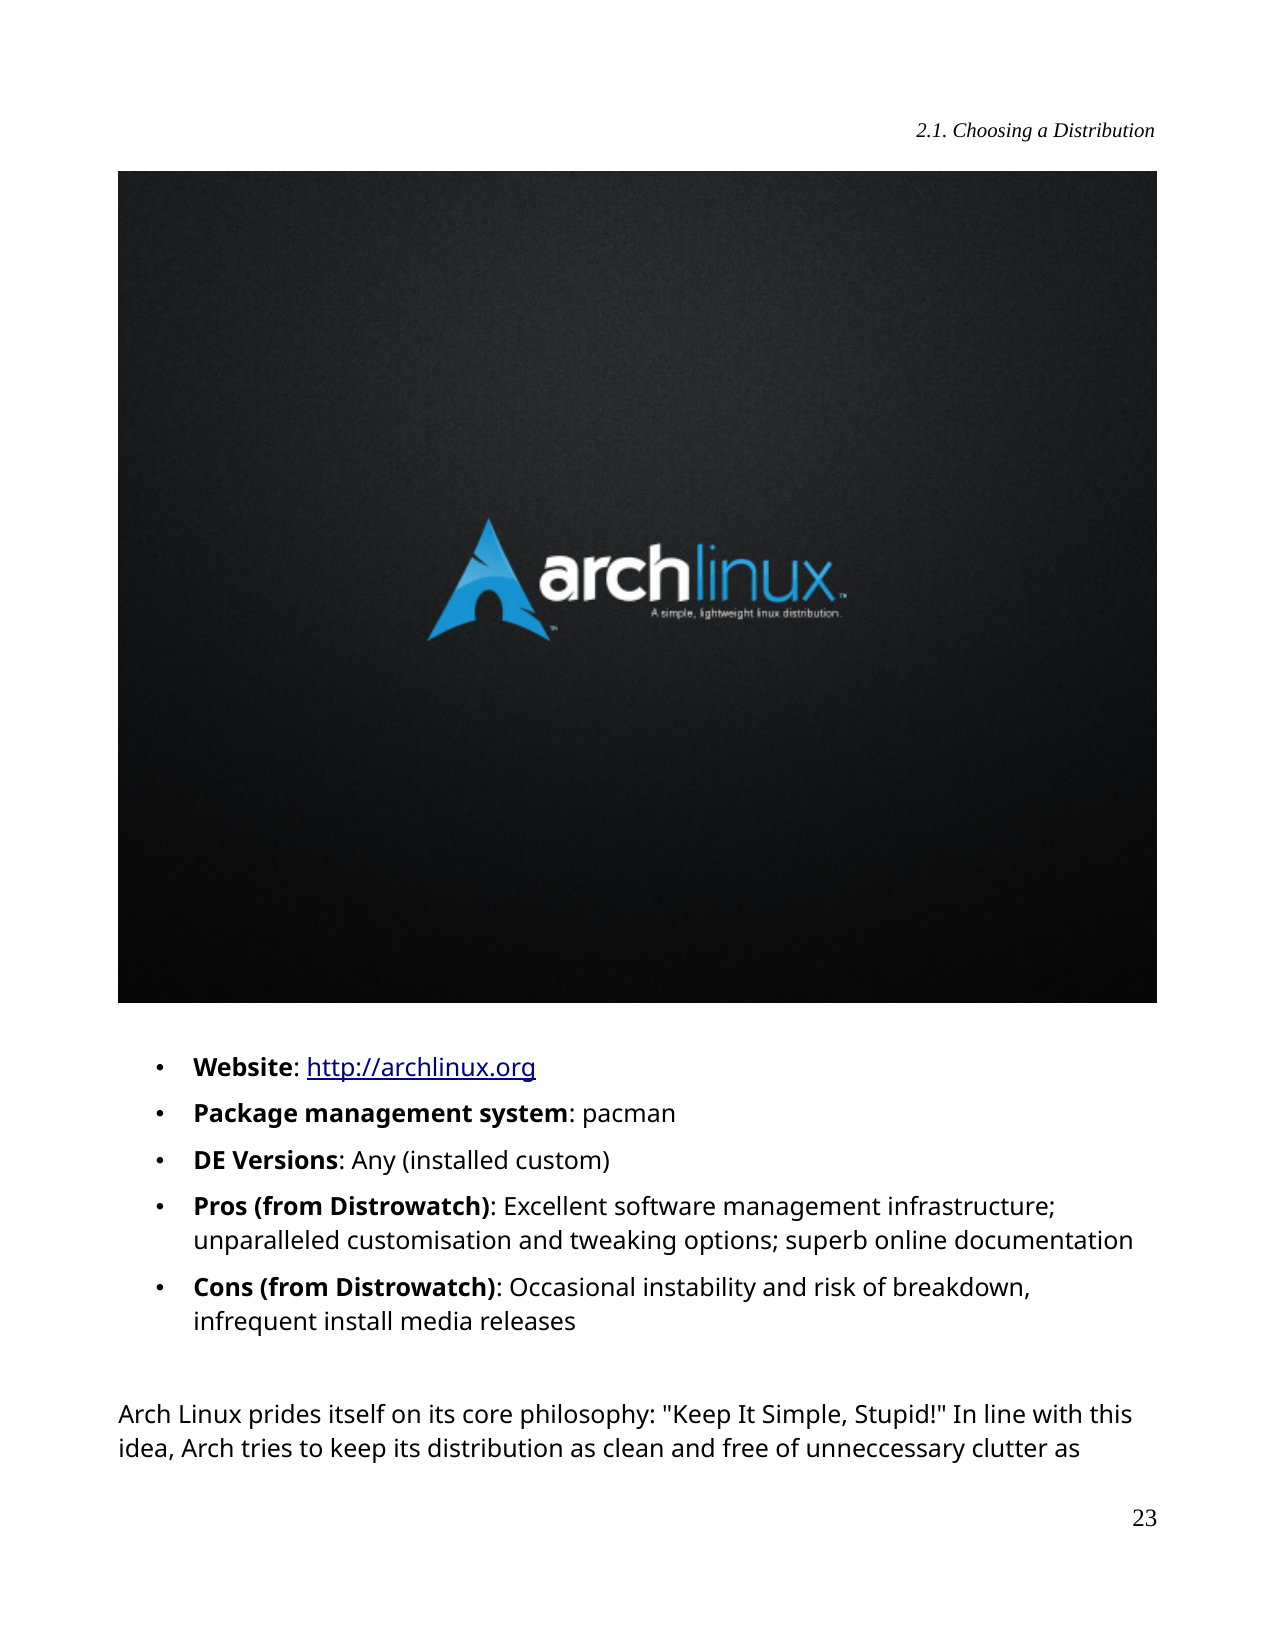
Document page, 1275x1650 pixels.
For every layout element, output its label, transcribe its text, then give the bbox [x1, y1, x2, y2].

text Arch Linux prides itself on its core philosophy: "Keep It Simple, Stupid!" In line with this idea, Arch tries to keep its distribution as clean and free of unneccessary clutter as [118, 1397, 1157, 1465]
list Pros (from Distrowatch): Excellent software management infrastructure; unparalleled customisation and tweaking options; superb online documentation [156, 1189, 1157, 1257]
list DE Versions: Any (installed custom) [156, 1142, 1157, 1176]
picture [118, 171, 1157, 1003]
list Cons (from Distrowatch): Occasional instability and risk of breakdown, infrequent install media releases [156, 1269, 1157, 1338]
list Package management system: pacman [156, 1096, 1157, 1130]
list Website: http://archlinux.org [156, 1049, 1157, 1083]
